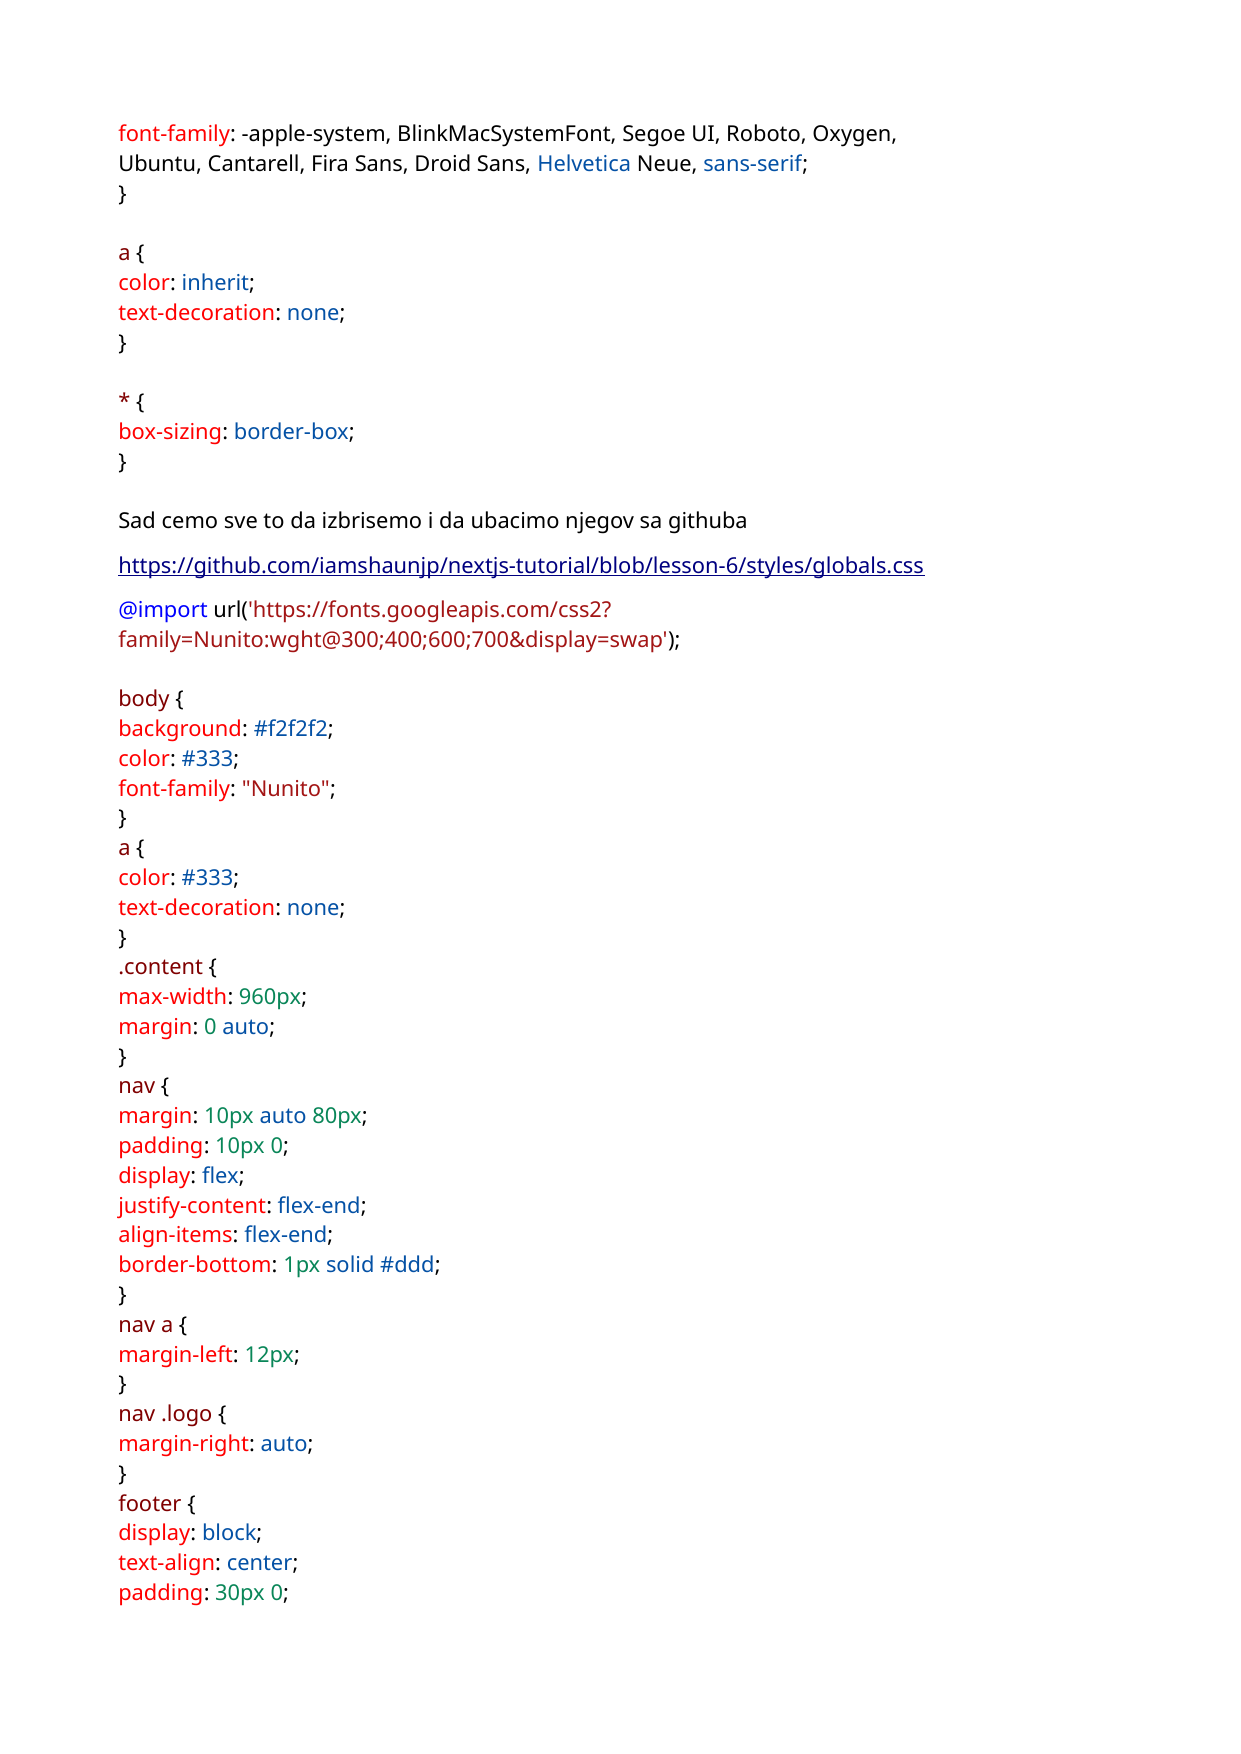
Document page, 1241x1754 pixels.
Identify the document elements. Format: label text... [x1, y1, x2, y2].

text .content { [118, 951, 1122, 981]
text background: #f2f2f2; [118, 713, 1122, 743]
text padding: 30px 0; [118, 1577, 1122, 1607]
text text-decoration: none; [118, 892, 1122, 922]
text justify-content: flex-end; [118, 1190, 1122, 1219]
text nav { [118, 1071, 1122, 1100]
text text-align: center; [118, 1547, 1122, 1577]
text color: #333; [118, 743, 1122, 773]
text } [118, 922, 1122, 951]
text } [118, 1368, 1122, 1398]
text footer { [118, 1488, 1122, 1517]
text margin-right: auto; [118, 1428, 1122, 1458]
text Sad cemo sve to da izbrisemo i da ubacimo njegov sa githuba [118, 505, 1122, 535]
text margin: 10px auto 80px; [118, 1100, 1122, 1130]
text a { [118, 832, 1122, 862]
text } [118, 1458, 1122, 1488]
text display: block; [118, 1517, 1122, 1547]
text } [118, 178, 1122, 207]
text body { [118, 683, 1122, 713]
text align-items: flex-end; [118, 1219, 1122, 1249]
text a { [118, 237, 1122, 267]
text nav a { [118, 1309, 1122, 1339]
text } [118, 446, 1122, 475]
text @import url('https://fonts.googleapis.com/css2?family=Nunito:wght@300;400;600;700&display=swap'); [118, 594, 1122, 653]
text display: flex; [118, 1160, 1122, 1190]
text box-sizing: border-box; [118, 416, 1122, 446]
text margin: 0 auto; [118, 1011, 1122, 1041]
text } [118, 802, 1122, 832]
text font-family: "Nunito"; [118, 773, 1122, 802]
text padding: 10px 0; [118, 1130, 1122, 1160]
text border-bottom: 1px solid #ddd; [118, 1249, 1122, 1279]
text text-decoration: none; [118, 297, 1122, 327]
text nav .logo { [118, 1398, 1122, 1428]
text * { [118, 386, 1122, 416]
text color: #333; [118, 862, 1122, 892]
text Ubuntu, Cantarell, Fira Sans, Droid Sans, Helvetica Neue, sans-serif; [118, 148, 1122, 178]
text } [118, 1041, 1122, 1071]
text max-width: 960px; [118, 981, 1122, 1011]
text } [118, 327, 1122, 356]
text color: inherit; [118, 267, 1122, 297]
text margin-left: 12px; [118, 1339, 1122, 1368]
text } [118, 1279, 1122, 1309]
text font-family: -apple-system, BlinkMacSystemFont, Segoe UI, Roboto, Oxygen, [118, 118, 1122, 148]
text https://github.com/iamshaunjp/nextjs-tutorial/blob/lesson-6/styles/globals.css [118, 549, 1122, 579]
